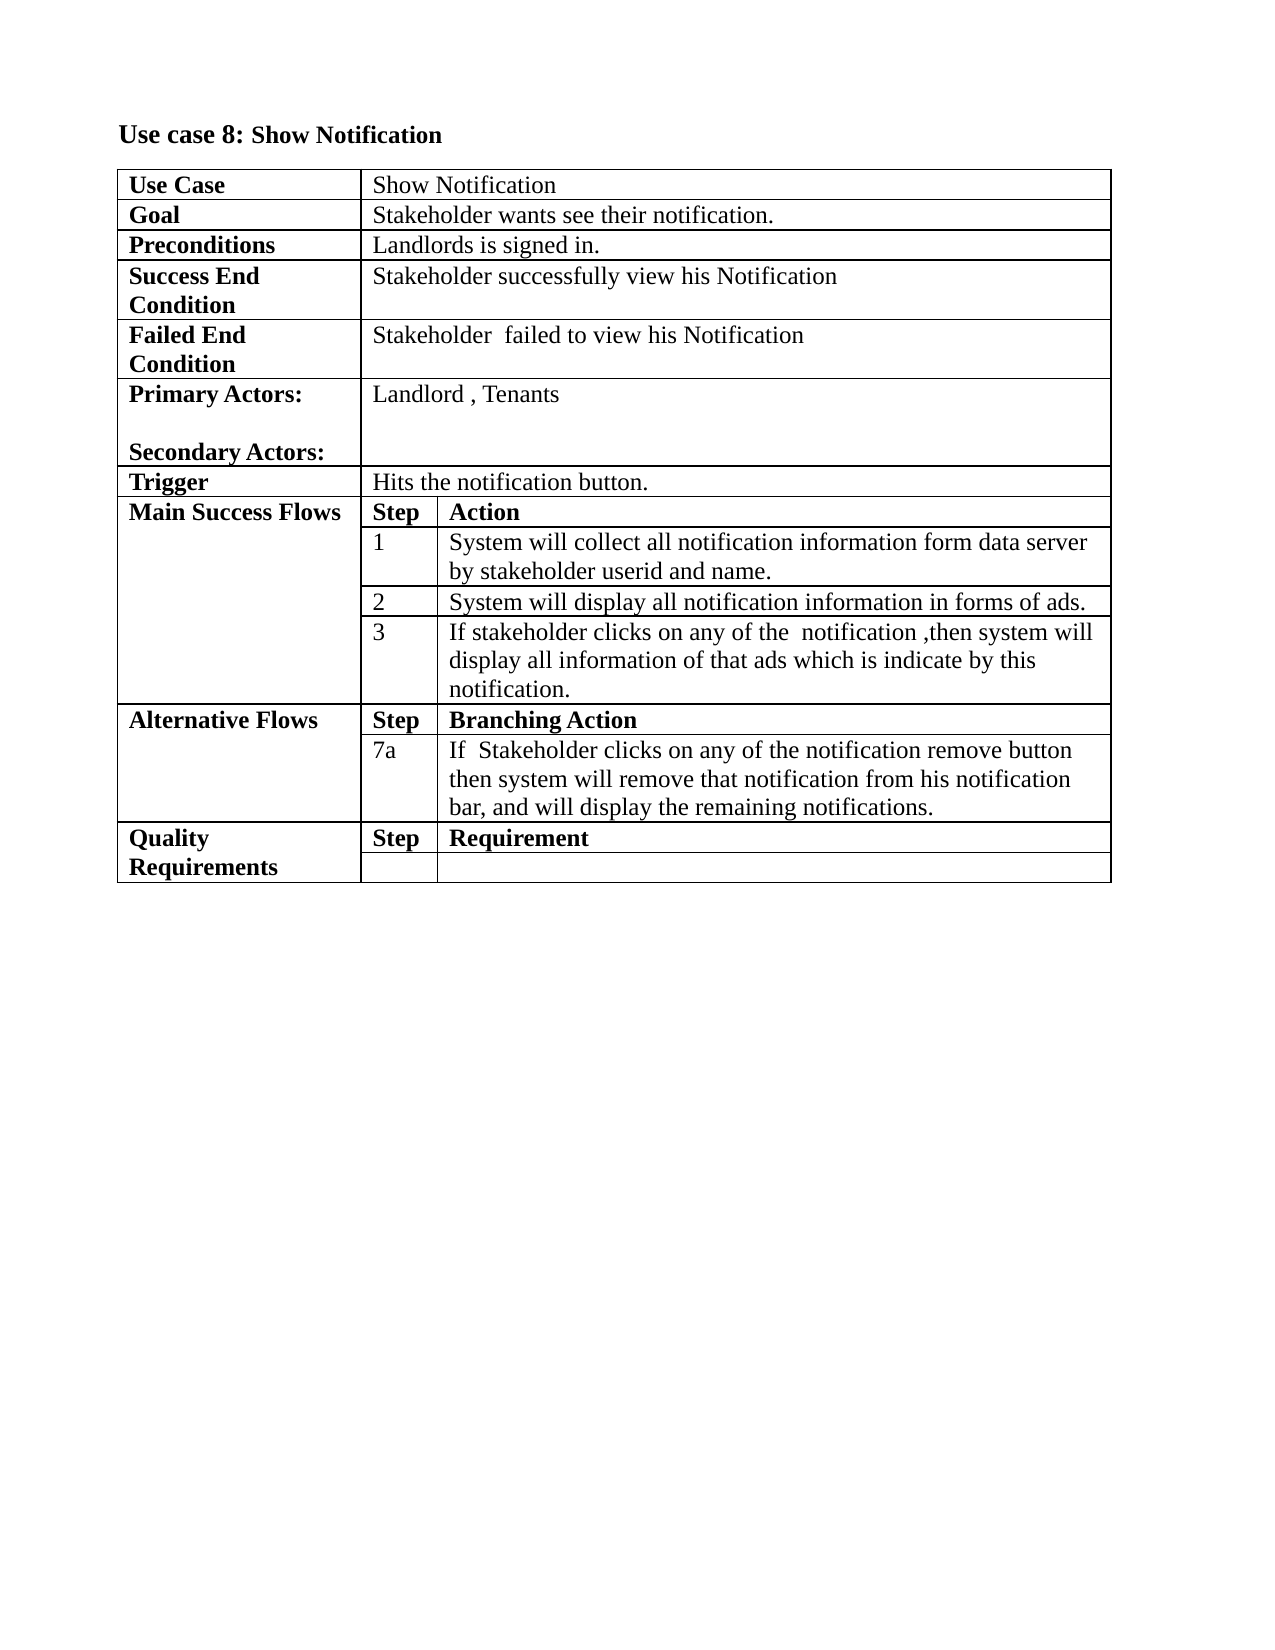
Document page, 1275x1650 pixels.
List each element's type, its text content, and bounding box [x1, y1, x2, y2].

table_cell Primary Actors: Secondary Actors: [118, 379, 360, 465]
table_cell System will display all notification information in forms of ads. [438, 587, 1110, 615]
table_cell [438, 853, 1110, 882]
table_header Show Notification [362, 170, 1110, 199]
table_cell Landlords is signed in. [362, 231, 1110, 259]
table_cell 7a [362, 735, 437, 821]
table_cell 1 [362, 528, 437, 585]
table_cell Goal [118, 200, 360, 229]
table_cell Landlord , Tenants [362, 379, 1110, 465]
table_cell Quality Requirements [118, 823, 360, 882]
text Use case 8: Show Notification [118, 118, 1157, 149]
table_cell Step [362, 705, 437, 733]
table_cell Trigger [118, 467, 360, 496]
table_cell Stakeholder failed to view his Notification [362, 320, 1110, 377]
table_cell Success End Condition [118, 261, 360, 318]
table_cell [362, 853, 437, 882]
table_cell Main Success Flows [118, 497, 360, 703]
table_cell Alternative Flows [118, 705, 360, 821]
table_cell Hits the notification button. [362, 467, 1110, 496]
table_cell Failed End Condition [118, 320, 360, 377]
table_cell Branching Action [438, 705, 1110, 733]
table_cell Action [438, 497, 1110, 526]
table_cell Preconditions [118, 231, 360, 259]
table_header Use Case [118, 170, 360, 199]
table_cell If stakeholder clicks on any of the notification ,then system will display all information of that ads which is indicate by this notification. [438, 617, 1110, 703]
table_cell 3 [362, 617, 437, 703]
table_cell 2 [362, 587, 437, 615]
table_cell Requirement [438, 823, 1110, 852]
table_cell Step [362, 823, 437, 852]
table_cell Step [362, 497, 437, 526]
table_cell System will collect all notification information form data server by stakeholder userid and name. [438, 528, 1110, 585]
table_cell Stakeholder successfully view his Notification [362, 261, 1110, 318]
table_cell Stakeholder wants see their notification. [362, 200, 1110, 229]
table_cell If Stakeholder clicks on any of the notification remove button then system will remove that notification from his notification bar, and will display the remaining notifications. [438, 735, 1110, 821]
